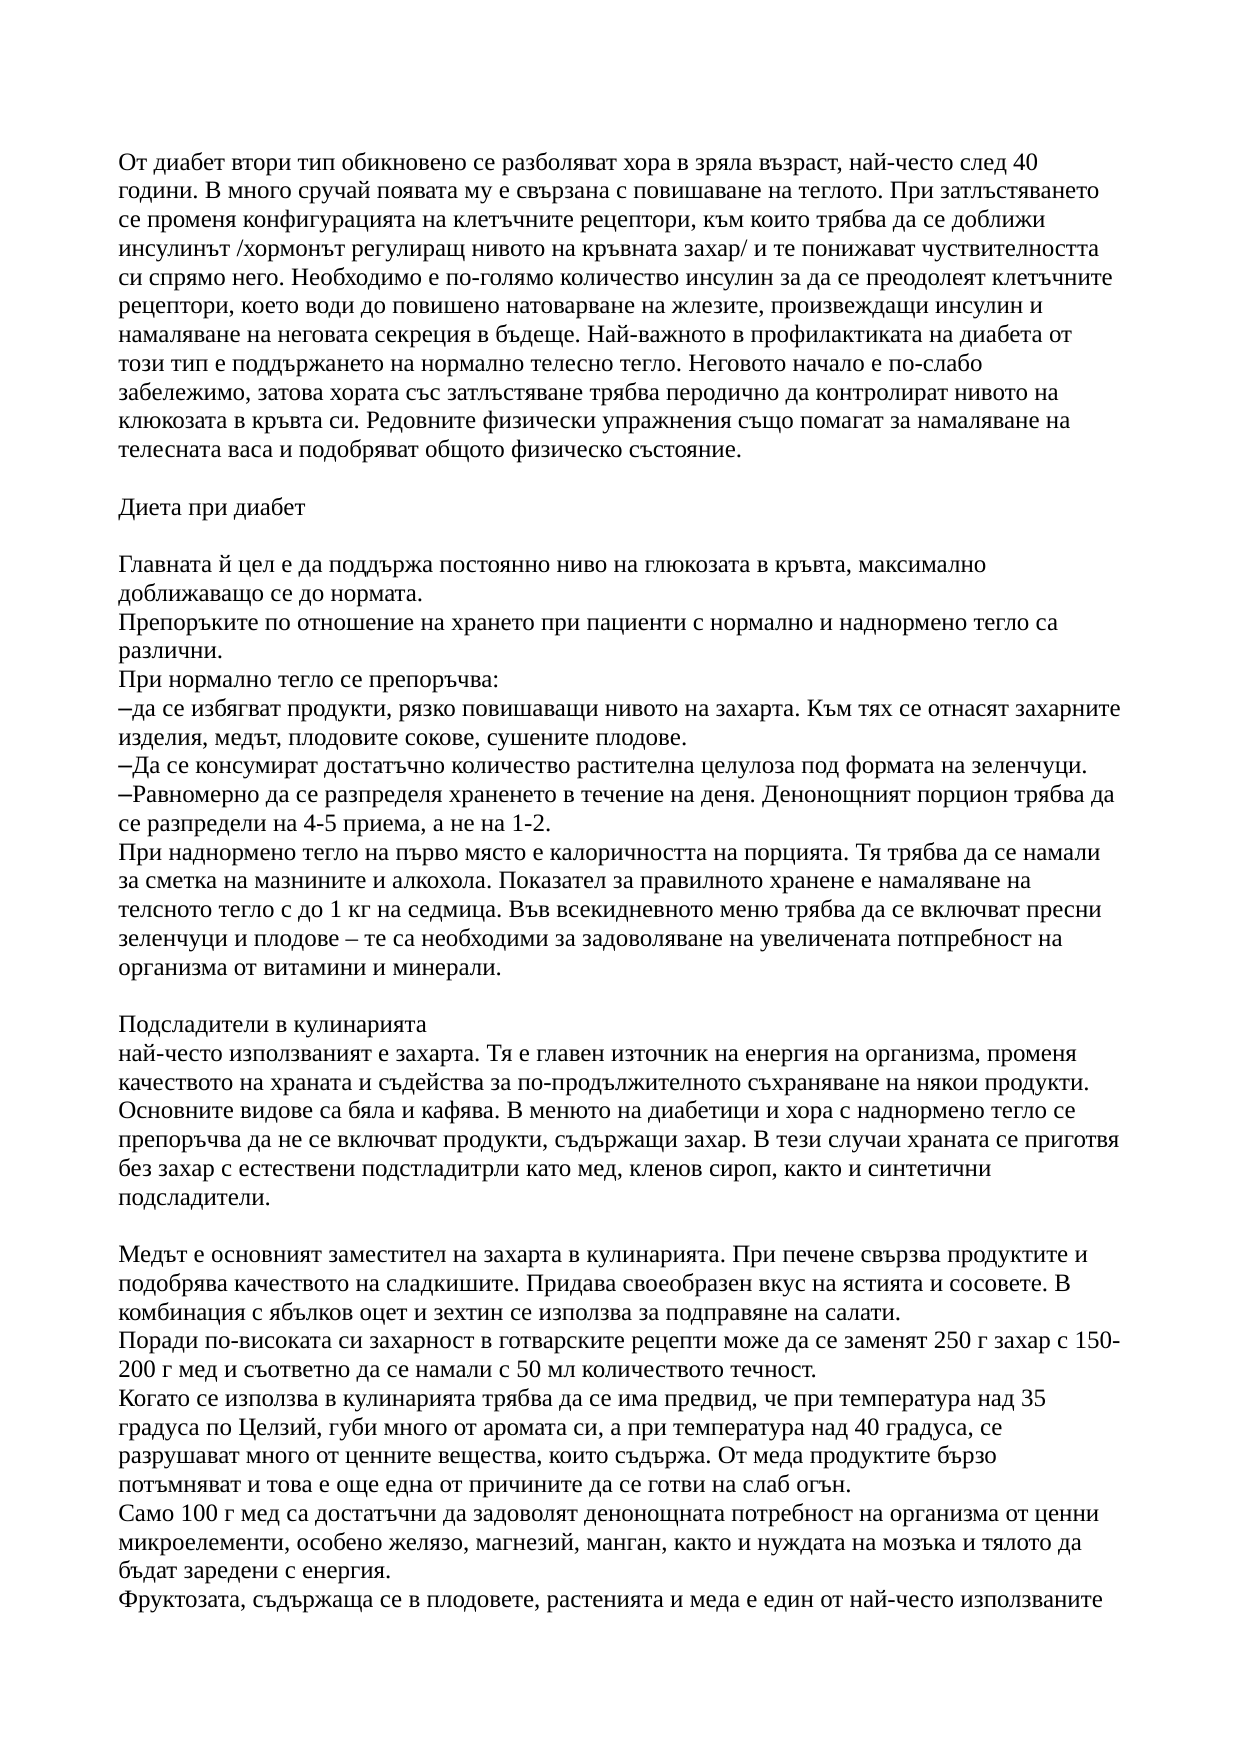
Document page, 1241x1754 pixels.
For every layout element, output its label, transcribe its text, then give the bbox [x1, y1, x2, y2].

text Фруктозата, съдържаща се в плодовете, растенията и меда е един от най-често използваните [118, 1584, 1122, 1613]
text Диета при диабет [118, 492, 1122, 521]
list да се избягват продукти, рязко повишаващи нивото на захарта. Към тях се отнасят захарните изделия, медът, плодовите сокове, сушените плодове. [118, 693, 1122, 751]
text При наднормено тегло на първо място е калоричността на порцията. Тя трябва да се намали за сметка на мазнините и алкохола. Показател за правилното хранене е намаляване на телсното тегло с до 1 кг на седмица. Във всекидневното меню трябва да се включват пресни зеленчуци и плодове – те са необходими за задоволяване на увеличената потпребност на организма от витамини и минерали. [118, 837, 1122, 981]
text Препоръките по отношение на хрането при пациенти с нормално и наднормено тегло са различни. [118, 607, 1122, 664]
list Равномерно да се разпределя храненето в течение на деня. Денонощният порцион трябва да се разпредели на 4-5 приема, а не на 1-2. [118, 779, 1122, 837]
text От диабет втори тип обикновено се разболяват хора в зряла възраст, най-често след 40 години. В много сручай появата му е свързана с повишаване на теглото. При затлъстяването се променя конфигурацията на клетъчните рецептори, към които трябва да се доближи инсулинът /хормонът регулиращ нивото на кръвната захар/ и те понижават чуствителността си спрямо него. Необходимо е по-голямо количество инсулин за да се преодолеят клетъчните рецептори, което води до повишено натоварване на жлезите, произвеждащи инсулин и намаляване на неговата секреция в бъдеще. Най-важното в профилактиката на диабета от този тип е поддържането на нормално телесно тегло. Неговото начало е по-слабо забележимо, затова хората със затлъстяване трябва перодично да контролират нивото на клюкозата в кръвта си. Редовните физически упражнения също помагат за намаляване на телесната васа и подобряват общото физическо състояние. [118, 147, 1122, 463]
text най-често използваният е захарта. Тя е главен източник на енергия на организма, променя качеството на храната и съдейства за по-продължителното съхраняване на някои продукти. Основните видове са бяла и кафява. В менюто на диабетици и хора с наднормено тегло се препоръчва да не се включват продукти, съдържащи захар. В тези случаи храната се приготвя без захар с естествени подстладитрли като мед, кленов сироп, както и синтетични подсладители. [118, 1038, 1122, 1211]
list Да се консумират достатъчно количество растителна целулоза под формата на зеленчуци. [118, 751, 1122, 779]
text Когато се използва в кулинарията трябва да се има предвид, че при температура над 35 градуса по Целзий, губи много от аромата си, а при температура над 40 градуса, се разрушават много от ценните вещества, които съдържа. От меда продуктите бързо потъмняват и това е още една от причините да се готви на слаб огън. [118, 1383, 1122, 1498]
text Поради по-високата си захарност в готварските рецепти може да се заменят 250 г захар с 150-200 г мед и съответно да се намали с 50 мл количеството течност. [118, 1326, 1122, 1383]
text Медът е основният заместител на захарта в кулинарията. При печене свързва продуктите и подобрява качеството на сладкишите. Придава своеобразен вкус на ястията и сосовете. В комбинация с ябълков оцет и зехтин се използва за подправяне на салати. [118, 1239, 1122, 1326]
text При нормално тегло се препоръчва: [118, 664, 1122, 693]
text Само 100 г мед са достатъчни да задоволят денонощната потребност на организма от ценни микроелементи, особено желязо, магнезий, манган, както и нуждата на мозъка и тялото да бъдат заредени с енергия. [118, 1498, 1122, 1584]
text Главната й цел е да поддържа постоянно ниво на глюкозата в кръвта, максимално доближаващо се до нормата. [118, 549, 1122, 607]
text Подсладители в кулинарията [118, 1009, 1122, 1038]
